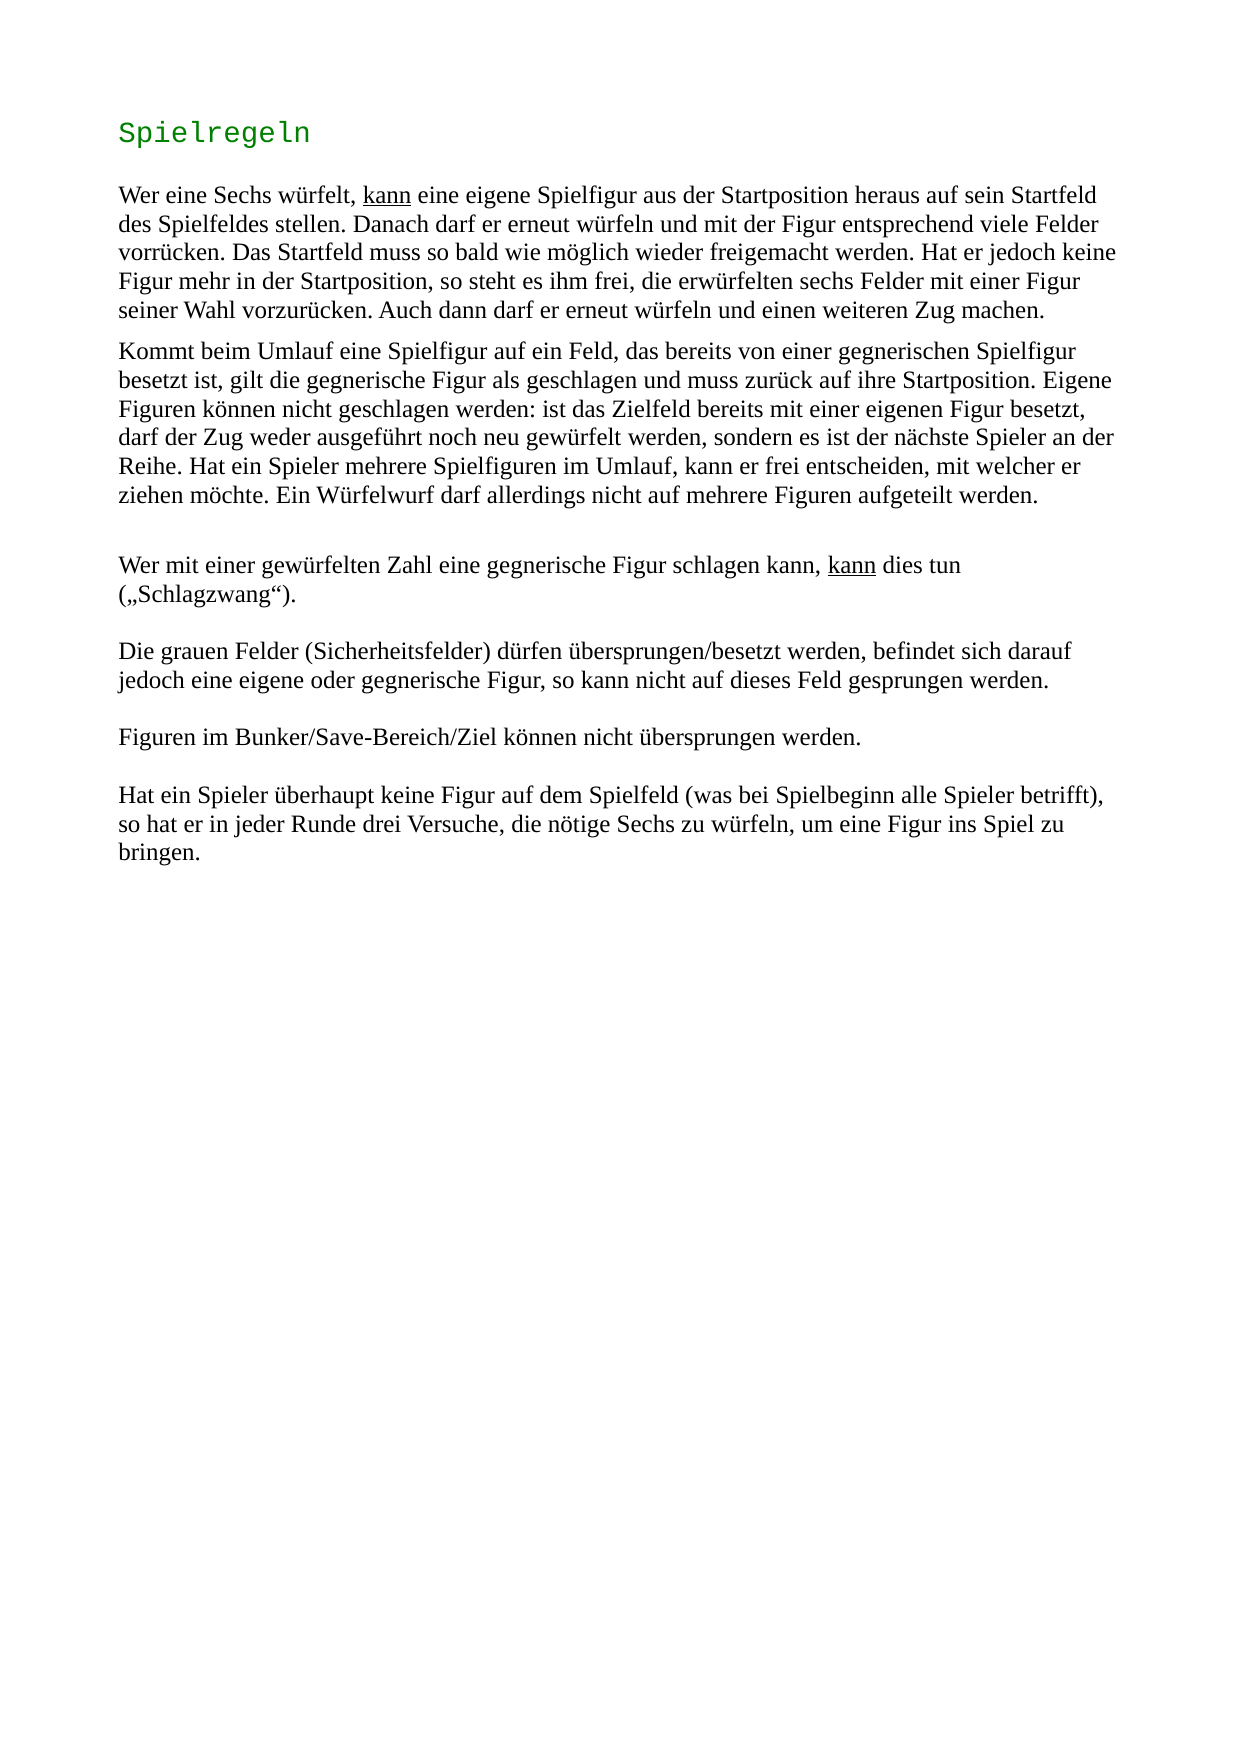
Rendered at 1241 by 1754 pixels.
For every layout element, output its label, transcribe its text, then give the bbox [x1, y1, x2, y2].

text Kommt beim Umlauf eine Spielfigur auf ein Feld, das bereits von einer gegnerischen Spielfigur besetzt ist, gilt die gegnerische Figur als geschlagen und muss zurück auf ihre Startposition. Eigene Figuren können nicht geschlagen werden: ist das Zielfeld bereits mit einer eigenen Figur besetzt, darf der Zug weder ausgeführt noch neu gewürfelt werden, sondern es ist der nächste Spieler an der Reihe. Hat ein Spieler mehrere Spielfiguren im Umlauf, kann er frei entscheiden, mit welcher er ziehen möchte. Ein Würfelwurf darf allerdings nicht auf mehrere Figuren aufgeteilt werden. [118, 336, 1122, 509]
text Wer mit einer gewürfelten Zahl eine gegnerische Figur schlagen kann, kann dies tun („Schlagzwang“). [118, 550, 1122, 607]
text Figuren im Bunker/Save-Bereich/Ziel können nicht übersprungen werden. [118, 722, 1122, 751]
text Spielregeln [118, 118, 1122, 151]
text Die grauen Felder (Sicherheitsfelder) dürfen übersprungen/besetzt werden, befindet sich darauf jedoch eine eigene oder gegnerische Figur, so kann nicht auf dieses Feld gesprungen werden. [118, 636, 1122, 694]
text Wer eine Sechs würfelt, kann eine eigene Spielfigur aus der Startposition heraus auf sein Startfeld des Spielfeldes stellen. Danach darf er erneut würfeln und mit der Figur entsprechend viele Felder vorrücken. Das Startfeld muss so bald wie möglich wieder freigemacht werden. Hat er jedoch keine Figur mehr in der Startposition, so steht es ihm frei, die erwürfelten sechs Felder mit einer Figur seiner Wahl vorzurücken. Auch dann darf er erneut würfeln und einen weiteren Zug machen. [118, 180, 1122, 324]
text Hat ein Spieler überhaupt keine Figur auf dem Spielfeld (was bei Spielbeginn alle Spieler betrifft), so hat er in jeder Runde drei Versuche, die nötige Sechs zu würfeln, um eine Figur ins Spiel zu bringen. [118, 780, 1122, 866]
